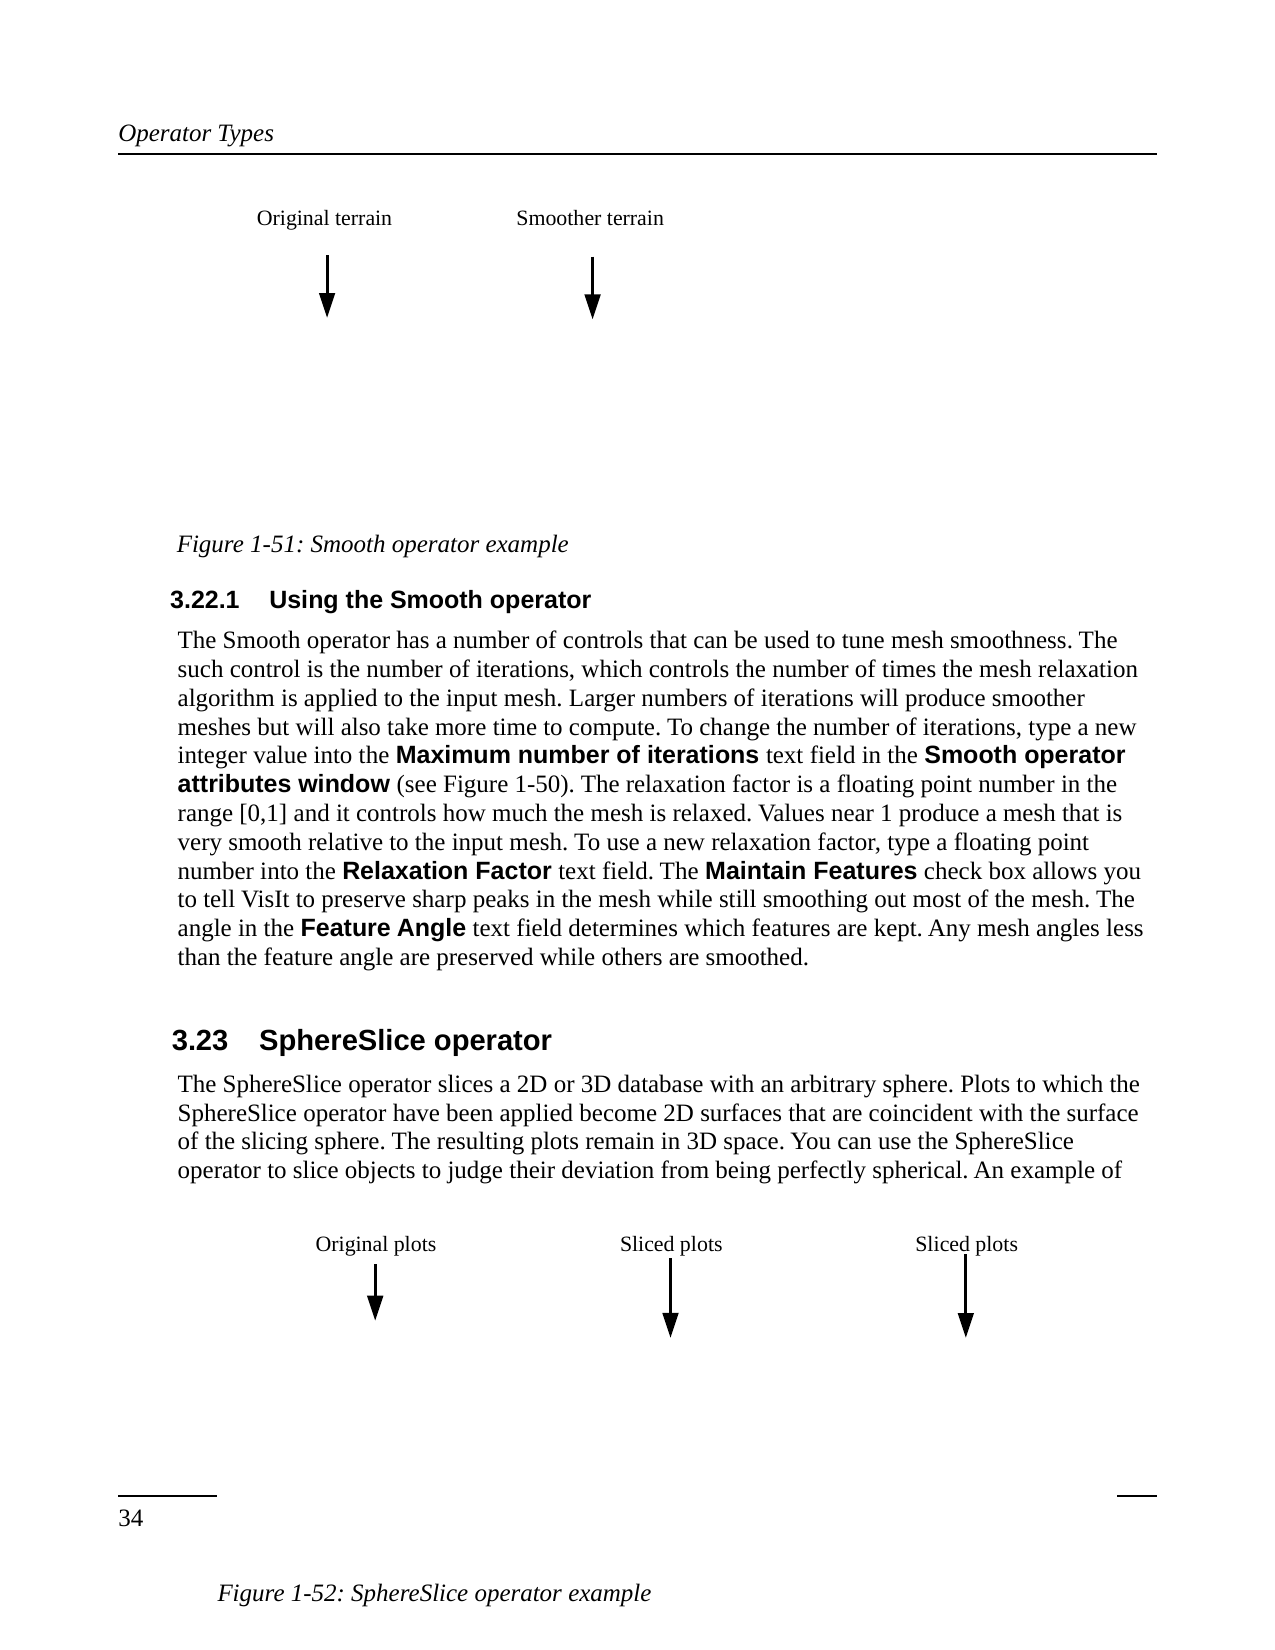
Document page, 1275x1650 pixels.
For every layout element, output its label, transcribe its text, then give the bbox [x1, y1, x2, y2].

text Figure 1-50: Smooth operator example [177, 194, 702, 558]
text [217, 1196, 1117, 1208]
text The Smooth operator has a number of controls that can be used to tune mesh smoothness. The such control is the number of iterations, which controls the number of times the mesh relaxation algorithm is applied to the input mesh. Larger numbers of iterations will produce smoother meshes but will also take more time to compute. To change the number of iterations, type a new integer value into the Maximum number of iterations text field in the Smooth operator attributes window (see Figure 1-51). The relaxation factor is a floating point number in the range [0,1] and it controls how much the mesh is relaxed. Values near 1 produce a mesh that is very smooth relative to the input mesh. To use a new relaxation factor, type a floating point number into the Relaxation Factor text field. The Maintain Features check box allows you to tell VisIt to preserve sharp peaks in the mesh while still smoothing out most of the mesh. The angle in the Feature Angle text field determines which features are kept. Any mesh angles less than the feature angle are preserved while others are smoothed. [177, 625, 1157, 971]
subtitle Using the Smooth operator [163, 182, 1157, 613]
text Figure 1-52: SphereSlice operator example [217, 1208, 1117, 1607]
text [217, 1607, 1117, 1624]
text The SphereSlice operator slices a 2D or 3D database with an arbitrary sphere. Plots to which the SphereSlice operator have been applied become 2D surfaces that are coincident with the surface of the slicing sphere. The resulting plots remain in 3D space. You can use the SphereSlice operator to slice objects to judge their deviation from being perfectly spherical. An example of [177, 1069, 1157, 1184]
subtitle SphereSlice operator [163, 1023, 1157, 1056]
